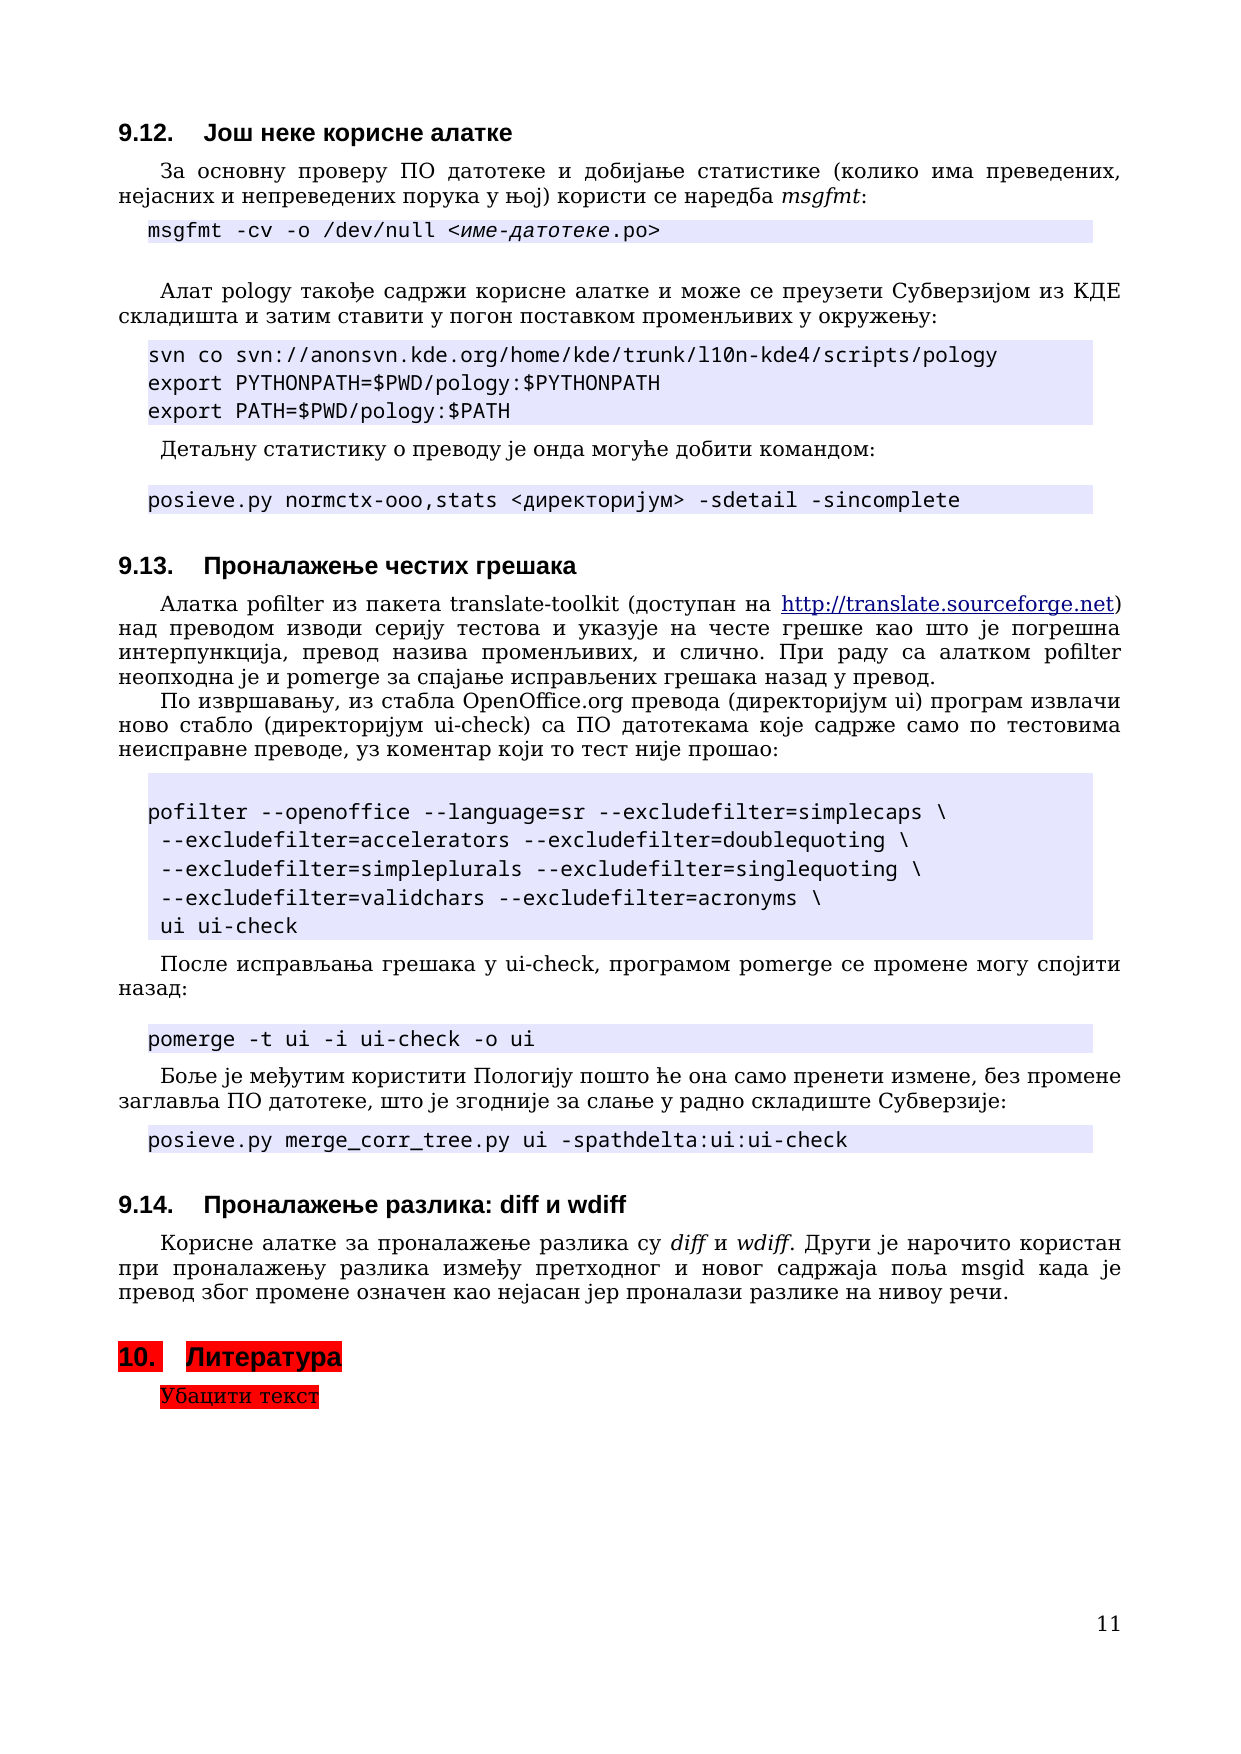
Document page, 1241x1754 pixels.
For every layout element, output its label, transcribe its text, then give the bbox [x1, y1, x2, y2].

subtitle Литература [118, 1341, 1122, 1372]
subtitle Још неке корисне алатке [118, 118, 1122, 147]
text Боље је међутим користити Пологију пошто ће она само пренети измене, без промене заглавља ПО датотеке, што је згодније за слање у радно складиште Субверзије: [118, 1064, 1122, 1113]
text Корисне алатке за проналажење разлика су diff и wdiff. Други је нарочито користан при проналажењу разлика између претходног и новог садржаја поља msgid када је превод због промене означен као нејасан јер проналази разлике на нивоу речи. [118, 1231, 1122, 1304]
text Детаљну статистику о преводу је онда могуће добити командом: [118, 437, 1122, 461]
text Алатка pofilter из пакета translate-toolkit (доступан на http://translate.sourceforge.net) над преводом изводи серију тестова и указује на честе грешке као што је погрешна интерпункција, превод назива променљивих, и слично. При раду са алатком pofilter неопходна је и pomerge за спајање исправљених грешака назад у превод. [118, 592, 1122, 689]
subtitle Проналажење честих грешака [118, 551, 1122, 579]
text svn co svn://anonsvn.kde.org/home/kde/trunk/l10n-kde4/scripts/pology export PYTHONPATH=$PWD/pology:$PYTHONPATH export PATH=$PWD/pology:$PATH [148, 340, 1093, 425]
text pomerge -t ui -i ui-check -o ui [148, 1024, 1093, 1053]
text pofilter --openoffice --language=sr --excludefilter=simplecaps \ --excludefilter=accelerators --excludefilter=doublequoting \ --excludefilter=simpleplurals --excludefilter=singlequoting \ --excludefilter=validchars --excludefilter=acronyms \ ui ui-check [148, 773, 1093, 940]
text Убацити текст [118, 1384, 1122, 1409]
text posieve.py merge_corr_tree.py ui -spathdelta:ui:ui-check [148, 1125, 1093, 1153]
text После исправљања грешака у ui-check, програмом pomerge се промене могу спојити назад: [118, 952, 1122, 1000]
subtitle Проналажење разлика: diff и wdiff [118, 1190, 1122, 1219]
text Алат pology такође садржи корисне алатке и може се преузети Субверзијом из КДЕ складишта и затим ставити у погон поставком променљивих у окружењу: [118, 279, 1122, 328]
text msgfmt -cv -o /dev/null <име-датотеке.po> [148, 220, 1093, 243]
text posieve.py normctx-ooo,stats <директоријум> -sdetail -sincomplete [148, 485, 1093, 514]
text По извршавању, из стабла OpenOffice.org превода (директоријум ui) програм извлачи ново стабло (директоријум ui-check) са ПО датотекама које садрже само по тестовима неисправне преводе, уз коментар који то тест није прошао: [118, 689, 1122, 762]
text За основну проверу ПО датотеке и добијање статистике (колико има преведених, нејасних и непреведених порука у њој) користи се наредба msgfmt: [118, 159, 1122, 208]
